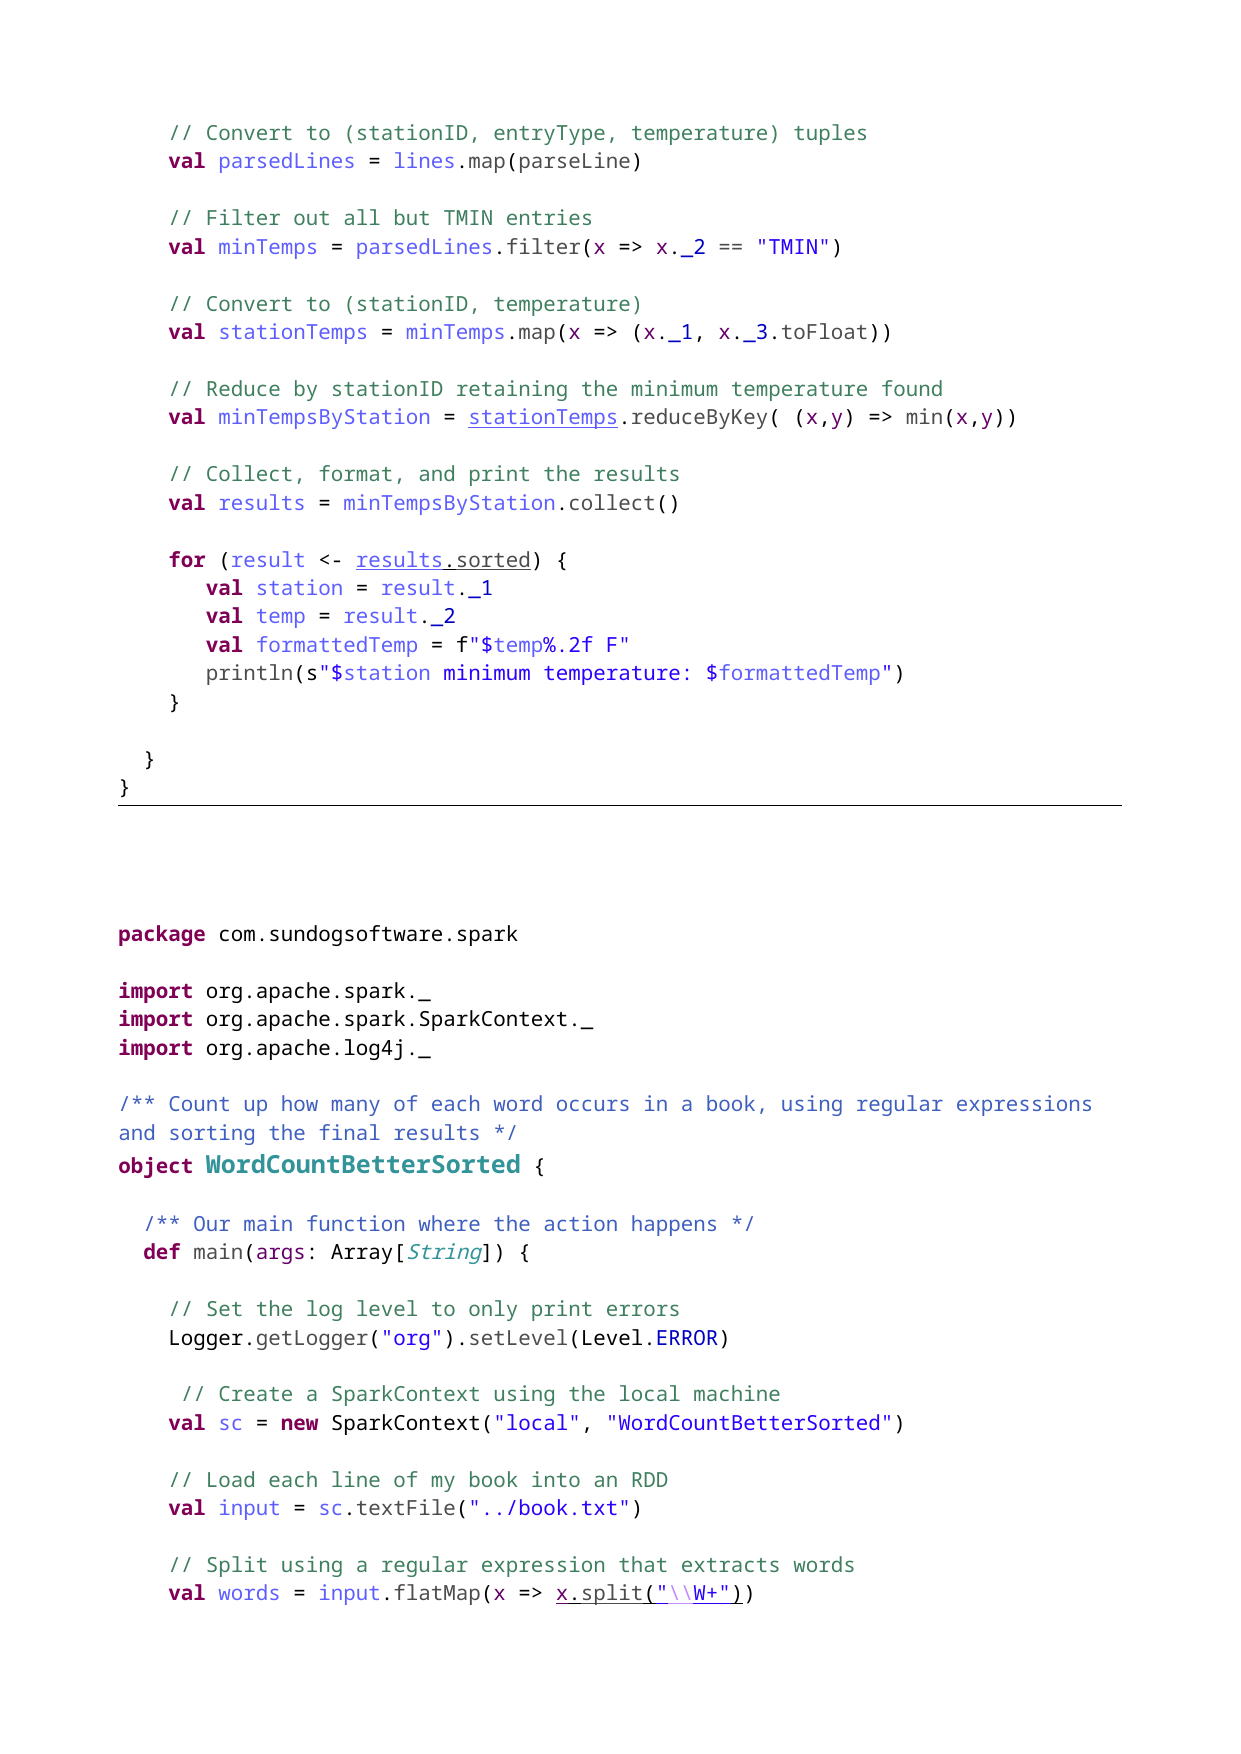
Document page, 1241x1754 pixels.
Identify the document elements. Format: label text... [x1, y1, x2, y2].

text // Collect, format, and print the results [118, 459, 1122, 488]
text // Convert to (stationID, temperature) [118, 289, 1122, 317]
text val station = result._1 [118, 573, 1122, 602]
text for (result <- results.sorted) { [118, 545, 1122, 573]
text // Reduce by stationID retaining the minimum temperature found [118, 374, 1122, 402]
text // Convert to (stationID, entryType, temperature) tuples [118, 118, 1122, 147]
text import org.apache.spark.SparkContext._ [118, 1004, 1122, 1033]
text // Split using a regular expression that extracts words [118, 1550, 1122, 1578]
text val minTemps = parsedLines.filter(x => x._2 == "TMIN") [118, 232, 1122, 260]
text import org.apache.log4j._ [118, 1033, 1122, 1061]
text // Filter out all but TMIN entries [118, 203, 1122, 232]
text val results = minTempsByStation.collect() [118, 488, 1122, 516]
text } [118, 744, 1122, 772]
text // Set the log level to only print errors [118, 1294, 1122, 1323]
text val minTempsByStation = stationTemps.reduceByKey( (x,y) => min(x,y)) [118, 402, 1122, 431]
text package com.sundogsoftware.spark [118, 919, 1122, 947]
text Logger.getLogger("org").setLevel(Level.ERROR) [118, 1323, 1122, 1351]
text object WordCountBetterSorted { [118, 1146, 1122, 1180]
text val sc = new SparkContext("local", "WordCountBetterSorted") [118, 1408, 1122, 1436]
text val words = input.flatMap(x => x.split("\\W+")) [118, 1578, 1122, 1607]
text val parsedLines = lines.map(parseLine) [118, 147, 1122, 175]
text val stationTemps = minTemps.map(x => (x._1, x._3.toFloat)) [118, 317, 1122, 346]
text println(s"$station minimum temperature: $formattedTemp") [118, 658, 1122, 687]
text /** Count up how many of each word occurs in a book, using regular expressions and sorting the final results */ [118, 1089, 1122, 1146]
text // Load each line of my book into an RDD [118, 1465, 1122, 1493]
text import org.apache.spark._ [118, 976, 1122, 1004]
text def main(args: Array[String]) { [118, 1237, 1122, 1266]
text // Create a SparkContext using the local machine [118, 1379, 1122, 1408]
text } [118, 772, 1122, 805]
text val input = sc.textFile("../book.txt") [118, 1493, 1122, 1522]
text /** Our main function where the action happens */ [118, 1209, 1122, 1237]
text } [118, 687, 1122, 715]
text val formattedTemp = f"$temp%.2f F" [118, 630, 1122, 658]
text val temp = result._2 [118, 602, 1122, 630]
